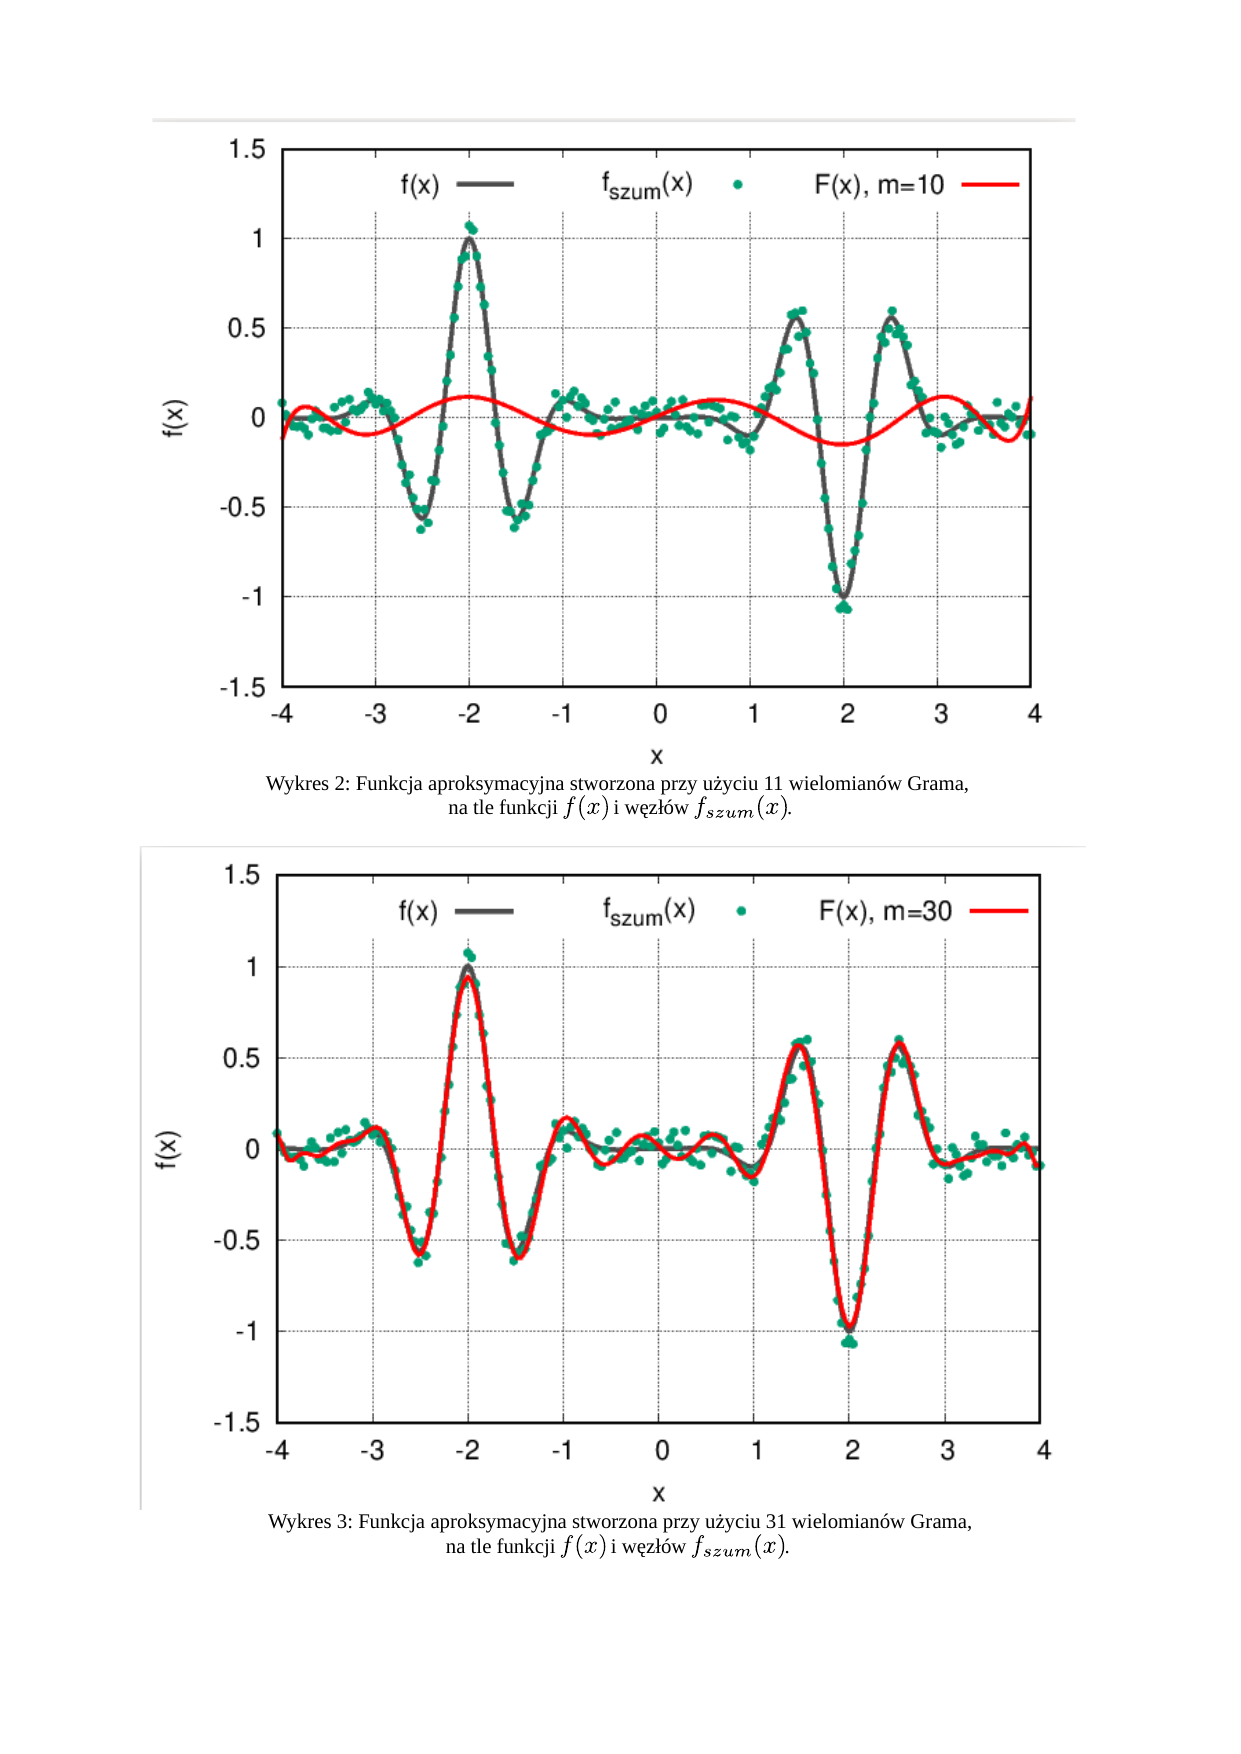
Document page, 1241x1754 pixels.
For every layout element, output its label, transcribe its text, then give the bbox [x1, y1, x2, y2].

text Wykres 2: Funkcja aproksymacyjna stworzona przy użyciu 11 wielomianów Grama, [118, 118, 1122, 794]
text na tle funkcji i węzłów . [118, 794, 1122, 820]
picture [152, 118, 1076, 771]
picture [139, 846, 1086, 1510]
text Wykres 3: Funkcja aproksymacyjna stworzona przy użyciu 31 wielomianów Grama, [118, 1066, 1122, 1533]
text na tle funkcji i węzłów . [118, 1533, 1122, 1559]
